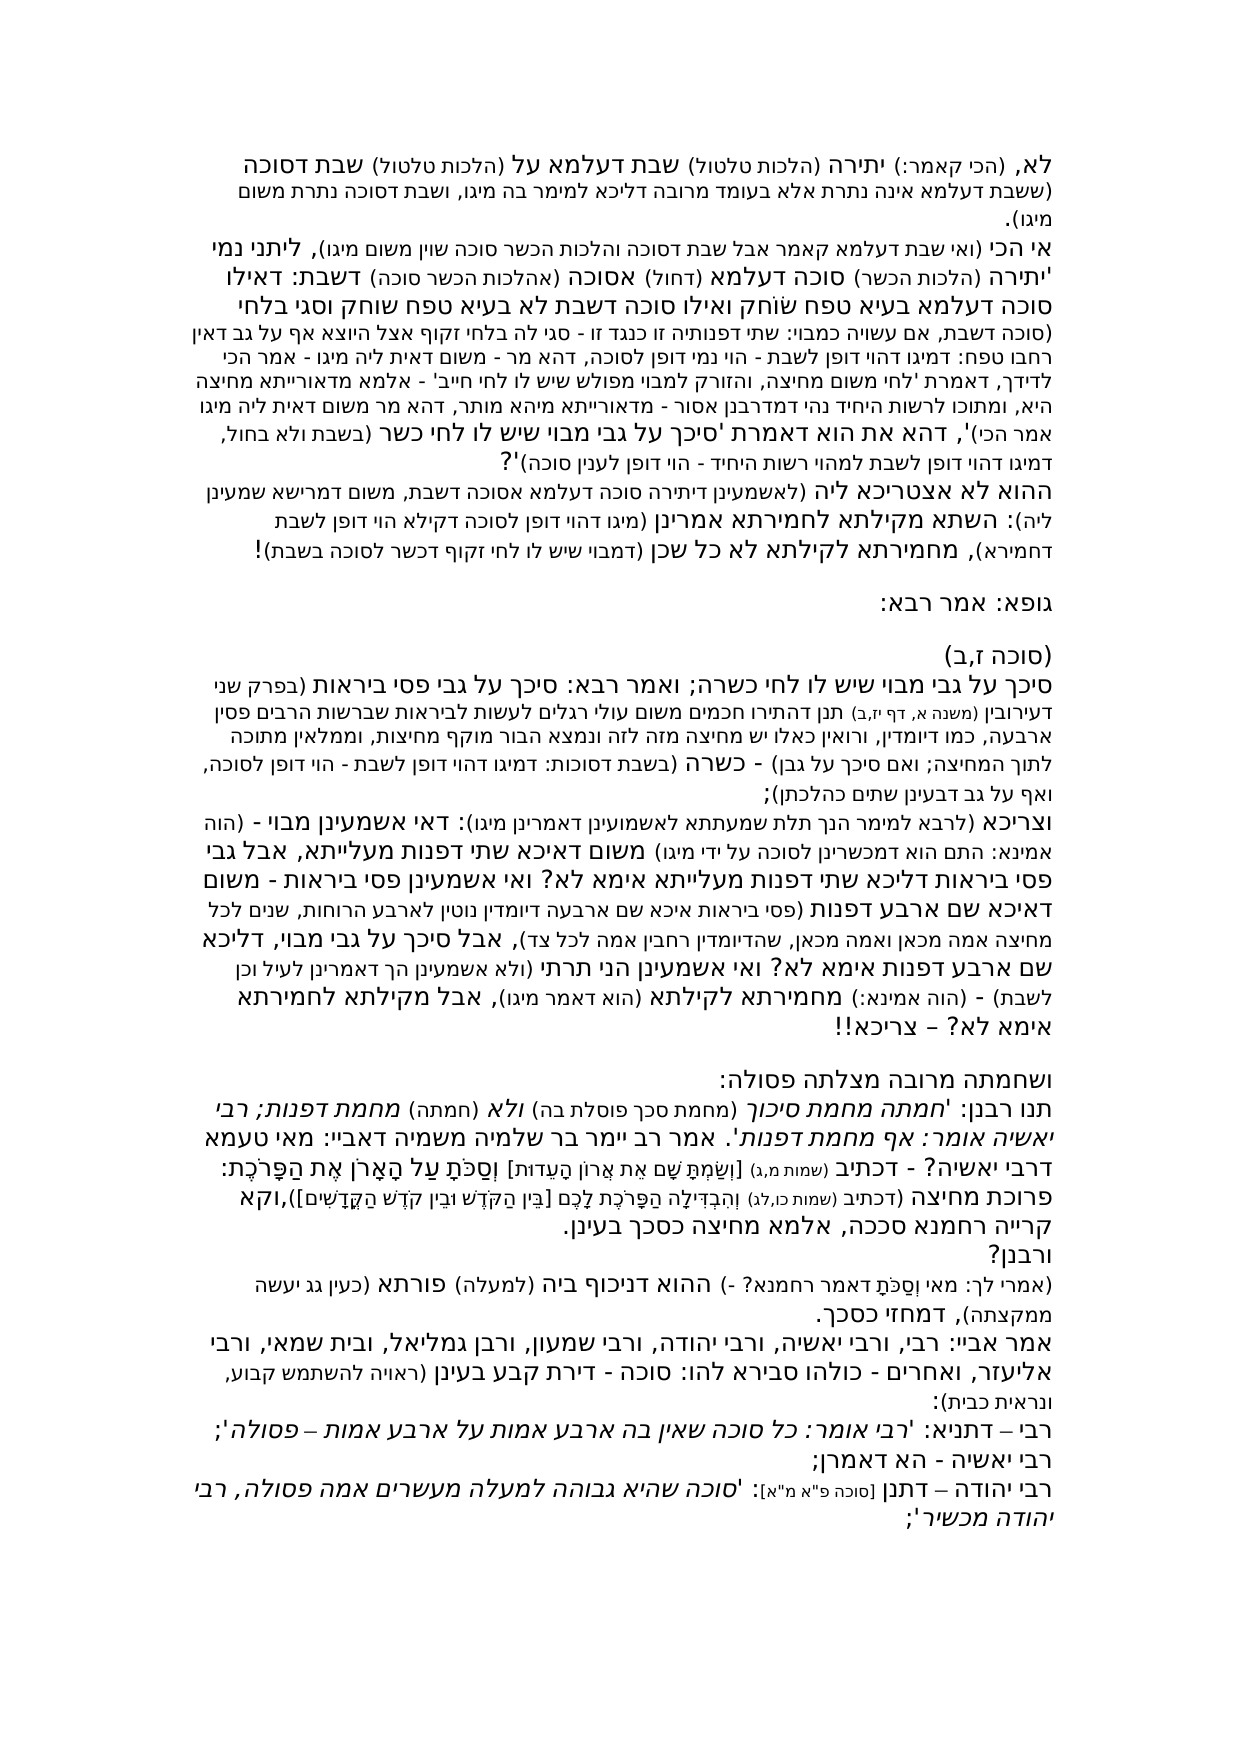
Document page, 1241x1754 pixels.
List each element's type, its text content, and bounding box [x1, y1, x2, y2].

text רבי יהודה – דתנן [סוכה פ"א מ"א]: 'סוכה שהיא גבוהה למעלה מעשרים אמה פסולה, רבי יהודה מכשיר'; [187, 1474, 1053, 1533]
text רבי – דתניא: 'רבי אומר: כל סוכה שאין בה ארבע אמות על ארבע אמות – פסולה'; [187, 1416, 1053, 1445]
text וצריכא (לרבא למימר הנך תלת שמעתתא לאשמועינן דאמרינן מיגו): דאי אשמעינן מבוי - (הוה אמינא: התם הוא דמכשרינן לסוכה על ידי מיגו) משום דאיכא שתי דפנות מעלייתא, אבל גבי פסי ביראות דליכא שתי דפנות מעלייתא אימא לא? ואי אשמעינן פסי ביראות - משום דאיכא שם ארבע דפנות (פסי ביראות איכא שם ארבעה דיומדין נוטין לארבע הרוחות, שנים לכל מחיצה אמה מכאן ואמה מכאן, שהדיומדין רחבין אמה לכל צד), אבל סיכך על גבי מבוי, דליכא שם ארבע דפנות אימא לא? ואי אשמעינן הני תרתי (ולא אשמעינן הך דאמרינן לעיל וכן לשבת) - (הוה אמינא:) מחמירתא לקילתא (הוא דאמר מיגו), אבל מקילתא לחמירתא אימא לא? – צריכא!! [187, 807, 1053, 1041]
text גופא: אמר רבא: [187, 588, 1053, 617]
text לא, (הכי קאמר:) יתירה (הלכות טלטול) שבת דעלמא על (הלכות טלטול) שבת דסוכה (ששבת דעלמא אינה נתרת אלא בעומד מרובה דליכא למימר בה מיגו, ושבת דסוכה נתרת משום מיגו). [187, 150, 1053, 233]
text תנו רבנן: 'חמתה מחמת סיכוך (מחמת סכך פוסלת בה) ולא (חמתה) מחמת דפנות; רבי יאשיה אומר: אף מחמת דפנות'. אמר רב יימר בר שלמיה משמיה דאביי: מאי טעמא דרבי יאשיה? - דכתיב (שמות מ,ג) [וְשַׂמְתָּ שָׁם אֵת אֲרוֹן הָעֵדוּת] וְסַכֹּתָ עַל הָאָרֹן אֶת הַפָּרֹכֶת: פרוכת מחיצה (דכתיב (שמות כו,לג) וְהִבְדִּילָה הַפָּרֹכֶת לָכֶם [בֵּין הַקֹּדֶשׁ וּבֵין קֹדֶשׁ הַקֳּדָשִׁים]),וקא קרייה רחמנא סככה, אלמא מחיצה כסכך בעינן. [187, 1094, 1053, 1240]
text (סוכה ז,ב) [187, 641, 1053, 671]
text סיכך על גבי מבוי שיש לו לחי כשרה; ואמר רבא: סיכך על גבי פסי ביראות (בפרק שני דעירובין (משנה א, דף יז,ב) תנן דהתירו חכמים משום עולי רגלים לעשות לביראות שברשות הרבים פסין ארבעה, כמו דיומדין, ורואין כאלו יש מחיצה מזה לזה ונמצא הבור מוקף מחיצות, וממלאין מתוכה לתוך המחיצה; ואם סיכך על גבן) - כשרה (בשבת דסוכות: דמיגו דהוי דופן לשבת - הוי דופן לסוכה, ואף על גב דבעינן שתים כהלכתן); [187, 671, 1053, 807]
text ורבנן? [187, 1240, 1053, 1269]
text ההוא לא אצטריכא ליה (לאשמעינן דיתירה סוכה דעלמא אסוכה דשבת, משום דמרישא שמעינן ליה): השתא מקילתא לחמירתא אמרינן (מיגו דהוי דופן לסוכה דקילא הוי דופן לשבת דחמירא), מחמירתא לקילתא לא כל שכן (דמבוי שיש לו לחי זקוף דכשר לסוכה בשבת)! [187, 476, 1053, 564]
text (אמרי לך: מאי וְסַכֹּתָ דאמר רחמנא? -) ההוא דניכוף ביה (למעלה) פורתא (כעין גג יעשה ממקצתה), דמחזי כסכך. [187, 1269, 1053, 1328]
text אמר אביי: רבי, ורבי יאשיה, ורבי יהודה, ורבי שמעון, ורבן גמליאל, ובית שמאי, ורבי אליעזר, ואחרים - כולהו סבירא להו: סוכה - דירת קבע בעינן (ראויה להשתמש קבוע, ונראית כבית): [187, 1328, 1053, 1416]
text רבי יאשיה - הא דאמרן; [187, 1445, 1053, 1474]
text אי הכי (ואי שבת דעלמא קאמר אבל שבת דסוכה והלכות הכשר סוכה שוין משום מיגו), ליתני נמי 'יתירה (הלכות הכשר) סוכה דעלמא (דחול) אסוכה (אהלכות הכשר סוכה) דשבת: דאילו סוכה דעלמא בעיא טפח שׂוֹחק ואילו סוכה דשבת לא בעיא טפח שוחק וסגי בלחי (סוכה דשבת, אם עשויה כמבוי: שתי דפנותיה זו כנגד זו - סגי לה בלחי זקוף אצל היוצא אף על גב דאין רחבו טפח: דמיגו דהוי דופן לשבת - הוי נמי דופן לסוכה, דהא מר - משום דאית ליה מיגו - אמר הכי לדידך, דאמרת 'לחי משום מחיצה, והזורק למבוי מפולש שיש לו לחי חייב' - אלמא מדאורייתא מחיצה היא, ומתוכו לרשות היחיד נהי דמדרבנן אסור - מדאורייתא מיהא מותר, דהא מר משום דאית ליה מיגו אמר הכי)', דהא את הוא דאמרת 'סיכך על גבי מבוי שיש לו לחי כשר (בשבת ולא בחול, דמיגו דהוי דופן לשבת למהוי רשות היחיד - הוי דופן לענין סוכה)'? [187, 233, 1053, 476]
text ושחמתה מרובה מצלתה פסולה: [187, 1065, 1053, 1094]
